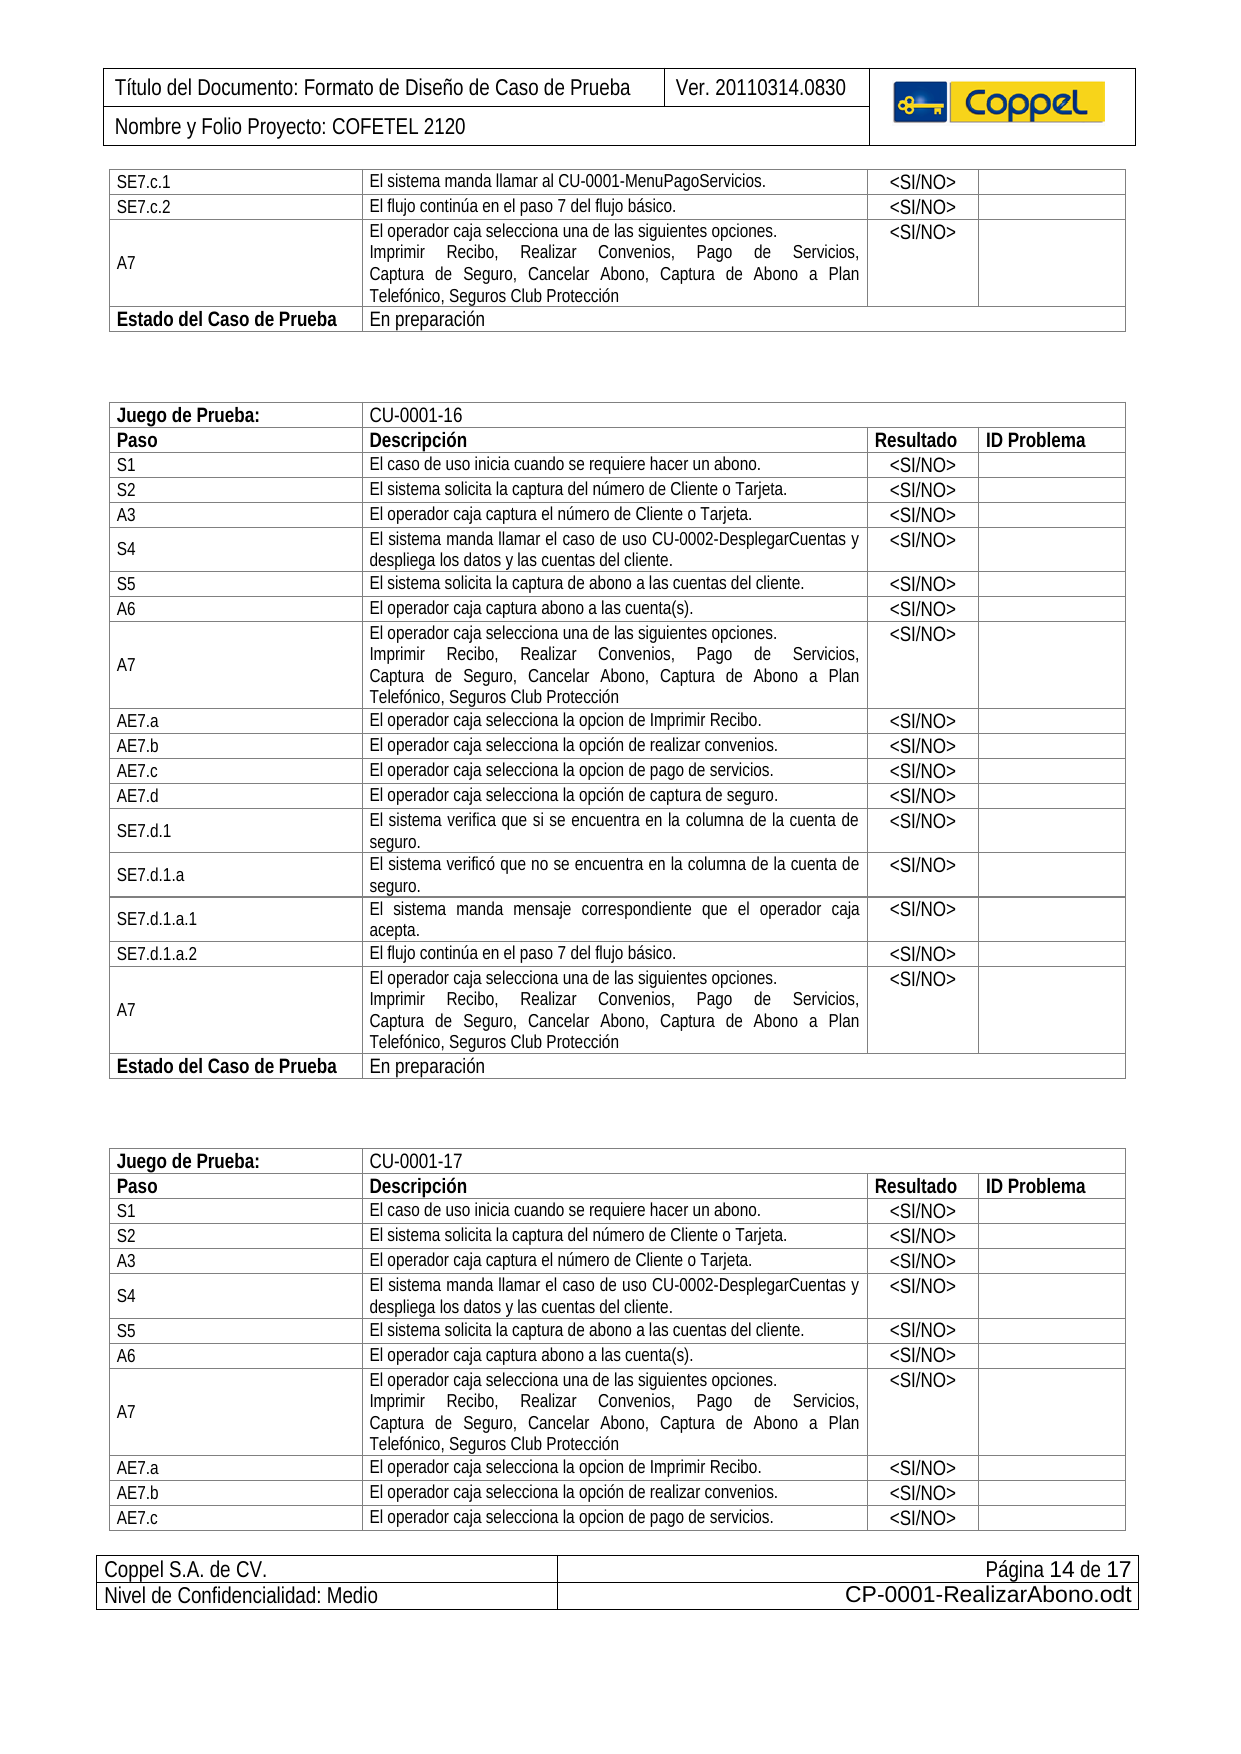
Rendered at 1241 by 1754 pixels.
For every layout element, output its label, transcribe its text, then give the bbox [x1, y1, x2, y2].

table_cell [979, 784, 1125, 808]
table_cell Paso [110, 1174, 362, 1198]
table_cell [979, 503, 1125, 527]
table_cell S5 [110, 572, 362, 596]
table_cell <SI/NO> [868, 809, 978, 852]
table_cell Descripción [363, 1174, 867, 1198]
table_cell SE7.d.1 [110, 809, 362, 852]
table_cell S2 [110, 1224, 362, 1248]
table_cell El operador caja selecciona una de las siguientes opciones. Imprimir Recibo, Realizar Convenios, Pago de Servicios, Captura de Seguro, Cancelar Abono, Captura de Abono a Plan Telefónico, Seguros Club Protección [363, 1369, 867, 1455]
table_cell El sistema manda llamar al CU-0001-MenuPagoServicios. [363, 170, 867, 194]
table_cell El operador caja selecciona la opcion de pago de servicios. [363, 759, 867, 783]
table_cell El operador caja selecciona la opción de captura de seguro. [363, 784, 867, 808]
table_cell SE7.c.1 [110, 170, 362, 194]
table_cell El operador caja captura el número de Cliente o Tarjeta. [363, 503, 867, 527]
table_cell [979, 597, 1125, 621]
table_header CU-0001-16 [363, 403, 1125, 427]
table_cell ID Problema [979, 1174, 1125, 1198]
table_header Juego de Prueba: [110, 403, 362, 427]
table_cell [979, 1506, 1125, 1530]
table_cell AE7.c [110, 759, 362, 783]
table_cell El sistema manda llamar el caso de uso CU-0002-DesplegarCuentas y despliega los datos y las cuentas del cliente. [363, 528, 867, 571]
table_cell Descripción [363, 428, 867, 452]
table_cell En preparación [363, 1054, 1125, 1078]
table_header CU-0001-17 [363, 1149, 1125, 1173]
table_header Juego de Prueba: [110, 1149, 362, 1173]
table_cell [979, 478, 1125, 502]
table_cell El operador caja selecciona la opcion de pago de servicios. [363, 1506, 867, 1530]
table_cell A3 [110, 1249, 362, 1273]
table_cell <SI/NO> [868, 1249, 978, 1273]
table_cell A7 [110, 622, 362, 708]
table_cell <SI/NO> [868, 528, 978, 571]
table_cell <SI/NO> [868, 453, 978, 477]
table_cell ID Problema [979, 428, 1125, 452]
table_cell <SI/NO> [868, 503, 978, 527]
table_cell [979, 195, 1125, 219]
table_cell <SI/NO> [868, 572, 978, 596]
table_cell Estado del Caso de Prueba [110, 1054, 362, 1078]
table_cell El caso de uso inicia cuando se requiere hacer un abono. [363, 453, 867, 477]
table_cell <SI/NO> [868, 853, 978, 896]
table_cell <SI/NO> [868, 1456, 978, 1480]
table_cell A7 [110, 1369, 362, 1455]
table_cell AE7.d [110, 784, 362, 808]
table_cell [979, 1369, 1125, 1455]
table_cell AE7.c [110, 1506, 362, 1530]
table_cell El operador caja selecciona la opción de realizar convenios. [363, 1481, 867, 1505]
table_cell [979, 853, 1125, 896]
table_cell <SI/NO> [868, 220, 978, 306]
table_cell El operador caja selecciona la opcion de Imprimir Recibo. [363, 1456, 867, 1480]
table_cell <SI/NO> [868, 784, 978, 808]
table_cell [979, 453, 1125, 477]
table_cell El operador caja selecciona una de las siguientes opciones. Imprimir Recibo, Realizar Convenios, Pago de Servicios, Captura de Seguro, Cancelar Abono, Captura de Abono a Plan Telefónico, Seguros Club Protección [363, 967, 867, 1053]
table_cell AE7.a [110, 709, 362, 733]
table_cell Estado del Caso de Prueba [110, 307, 362, 331]
table_cell El flujo continúa en el paso 7 del flujo básico. [363, 942, 867, 966]
table_cell <SI/NO> [868, 622, 978, 708]
table_cell [979, 170, 1125, 194]
table_cell [979, 1249, 1125, 1273]
table_cell S4 [110, 528, 362, 571]
table_cell [979, 734, 1125, 758]
table_cell <SI/NO> [868, 967, 978, 1053]
table_cell <SI/NO> [868, 1344, 978, 1367]
table_cell El sistema manda llamar el caso de uso CU-0002-DesplegarCuentas y despliega los datos y las cuentas del cliente. [363, 1274, 867, 1317]
table_cell <SI/NO> [868, 1481, 978, 1505]
table_cell En preparación [363, 307, 1125, 331]
table_cell El sistema verificó que no se encuentra en la columna de la cuenta de seguro. [363, 853, 867, 896]
table_cell <SI/NO> [868, 1274, 978, 1317]
table_cell S4 [110, 1274, 362, 1317]
table_cell [979, 528, 1125, 571]
table_cell El operador caja selecciona la opción de realizar convenios. [363, 734, 867, 758]
table_cell El operador caja captura abono a las cuenta(s). [363, 597, 867, 621]
table_cell [979, 709, 1125, 733]
table_cell [979, 1456, 1125, 1480]
table_cell <SI/NO> [868, 1369, 978, 1455]
table_cell [979, 759, 1125, 783]
table_cell El sistema solicita la captura del número de Cliente o Tarjeta. [363, 478, 867, 502]
table_cell El operador caja selecciona una de las siguientes opciones. Imprimir Recibo, Realizar Convenios, Pago de Servicios, Captura de Seguro, Cancelar Abono, Captura de Abono a Plan Telefónico, Seguros Club Protección [363, 220, 867, 306]
table_cell El operador caja selecciona una de las siguientes opciones. Imprimir Recibo, Realizar Convenios, Pago de Servicios, Captura de Seguro, Cancelar Abono, Captura de Abono a Plan Telefónico, Seguros Club Protección [363, 622, 867, 708]
table_cell [979, 220, 1125, 306]
table_cell SE7.d.1.a.2 [110, 942, 362, 966]
table_cell [979, 1199, 1125, 1223]
table_cell [979, 942, 1125, 966]
table_cell <SI/NO> [868, 170, 978, 194]
table_cell AE7.a [110, 1456, 362, 1480]
table_cell [979, 622, 1125, 708]
table_cell <SI/NO> [868, 195, 978, 219]
table_cell <SI/NO> [868, 1319, 978, 1342]
table_cell [979, 967, 1125, 1053]
table_cell AE7.b [110, 1481, 362, 1505]
table_cell Resultado [868, 1174, 978, 1198]
table_cell El flujo continúa en el paso 7 del flujo básico. [363, 195, 867, 219]
table_cell El sistema verifica que si se encuentra en la columna de la cuenta de seguro. [363, 809, 867, 852]
table_cell <SI/NO> [868, 709, 978, 733]
table_cell A7 [110, 967, 362, 1053]
table_cell [979, 1481, 1125, 1505]
table_cell El sistema solicita la captura de abono a las cuentas del cliente. [363, 572, 867, 596]
table_cell <SI/NO> [868, 1199, 978, 1223]
table_cell [979, 572, 1125, 596]
table_cell [979, 898, 1125, 941]
table_cell <SI/NO> [868, 942, 978, 966]
table_cell <SI/NO> [868, 734, 978, 758]
table_cell El operador caja selecciona la opcion de Imprimir Recibo. [363, 709, 867, 733]
table_cell Paso [110, 428, 362, 452]
table_cell AE7.b [110, 734, 362, 758]
table_cell S1 [110, 453, 362, 477]
table_cell El sistema solicita la captura de abono a las cuentas del cliente. [363, 1319, 867, 1342]
table_cell El sistema solicita la captura del número de Cliente o Tarjeta. [363, 1224, 867, 1248]
table_cell S5 [110, 1319, 362, 1342]
table_cell [979, 1344, 1125, 1367]
table_cell A7 [110, 220, 362, 306]
table_cell <SI/NO> [868, 898, 978, 941]
table_cell SE7.d.1.a [110, 853, 362, 896]
table_cell <SI/NO> [868, 478, 978, 502]
table_cell <SI/NO> [868, 597, 978, 621]
table_cell El sistema manda mensaje correspondiente que el operador caja acepta. [363, 898, 867, 941]
table_cell Resultado [868, 428, 978, 452]
table_cell SE7.c.2 [110, 195, 362, 219]
table_cell A6 [110, 597, 362, 621]
table_cell [979, 1319, 1125, 1342]
table_cell [979, 809, 1125, 852]
table_cell [979, 1274, 1125, 1317]
table_cell SE7.d.1.a.1 [110, 898, 362, 941]
table_cell El caso de uso inicia cuando se requiere hacer un abono. [363, 1199, 867, 1223]
table_cell <SI/NO> [868, 759, 978, 783]
table_cell <SI/NO> [868, 1224, 978, 1248]
table_cell El operador caja captura abono a las cuenta(s). [363, 1344, 867, 1367]
table_cell [979, 1224, 1125, 1248]
table_cell S2 [110, 478, 362, 502]
table_cell A6 [110, 1344, 362, 1367]
table_cell S1 [110, 1199, 362, 1223]
table_cell <SI/NO> [868, 1506, 978, 1530]
table_cell El operador caja captura el número de Cliente o Tarjeta. [363, 1249, 867, 1273]
table_cell A3 [110, 503, 362, 527]
